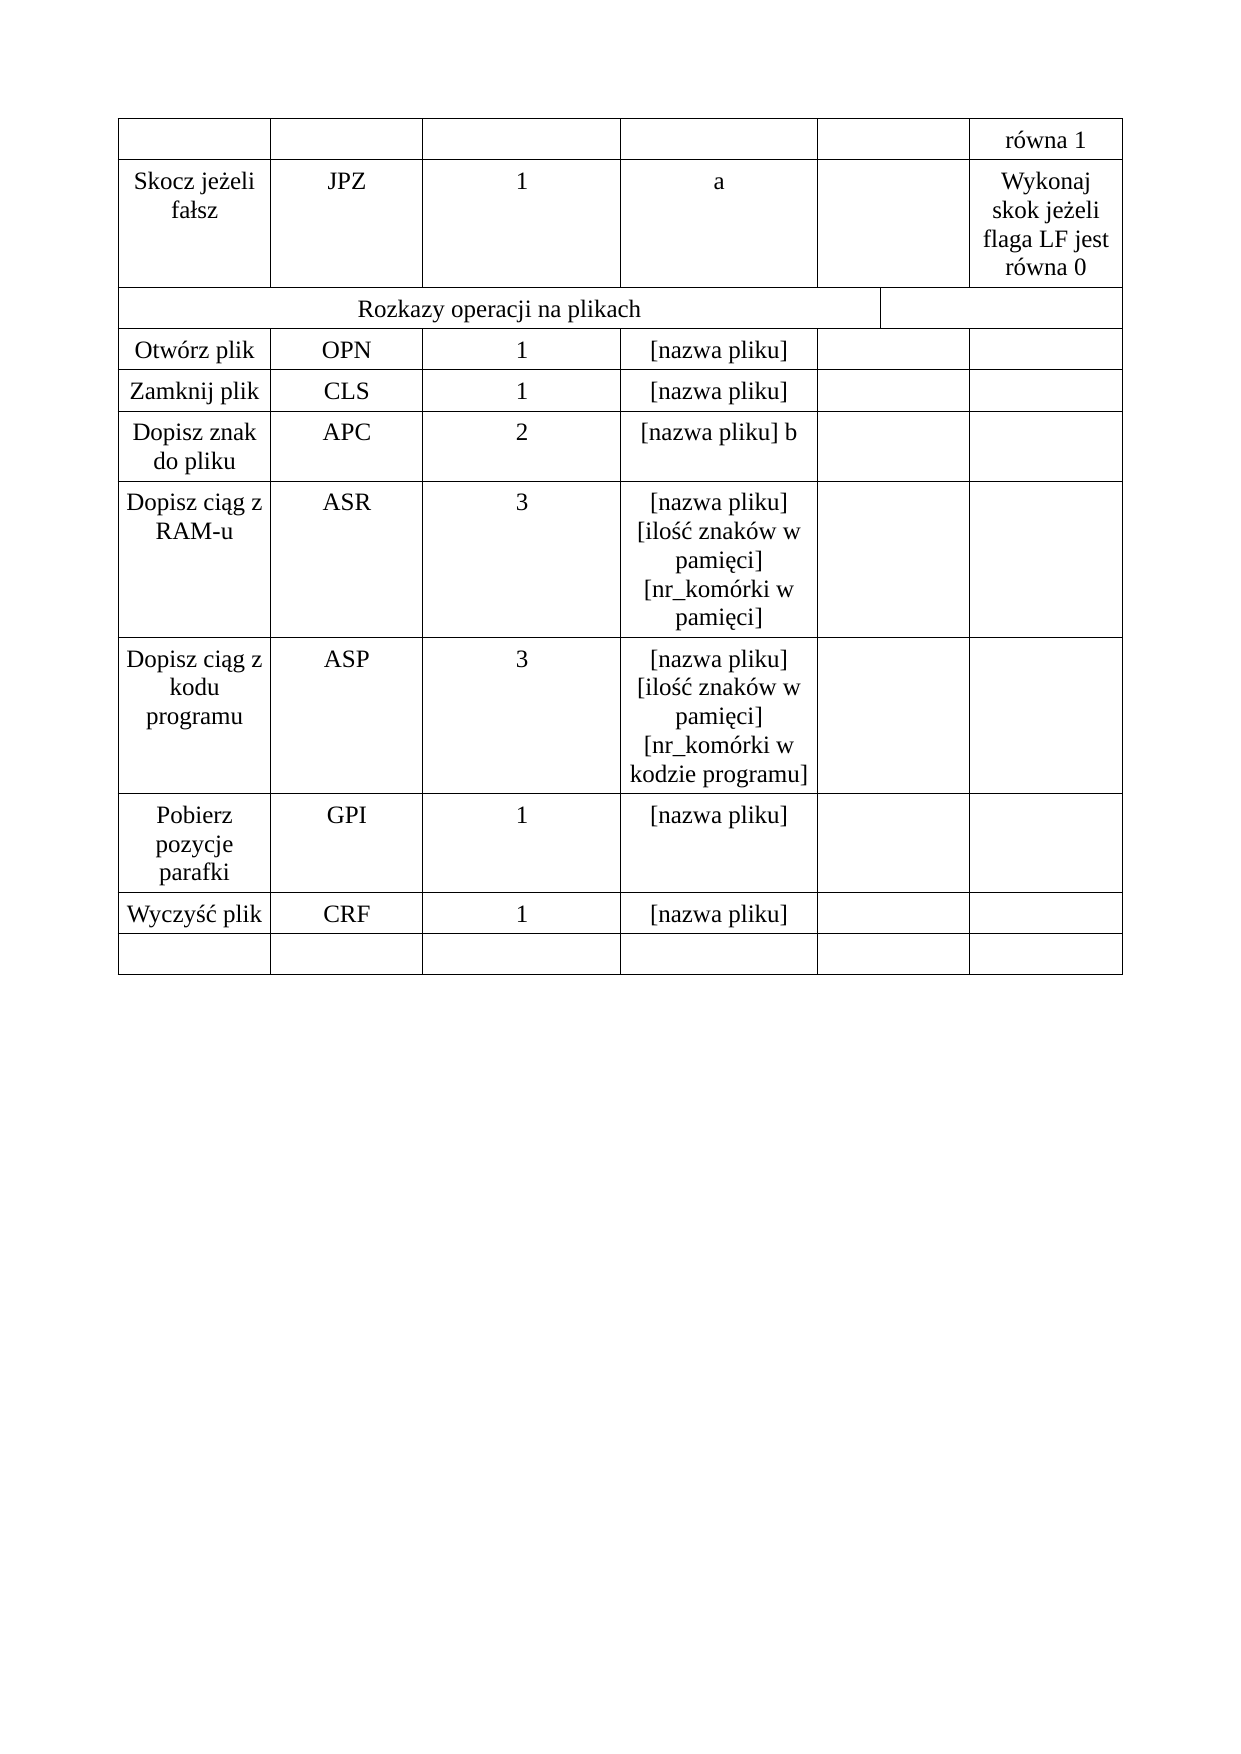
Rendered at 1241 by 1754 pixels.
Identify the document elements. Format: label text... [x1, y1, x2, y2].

table_cell 3 [423, 638, 620, 793]
table_cell [970, 412, 1122, 481]
table_cell [818, 794, 969, 892]
table_cell równa 1 [970, 119, 1122, 159]
table_cell [nazwa pliku] [621, 370, 817, 411]
table_cell [nazwa pliku] [621, 794, 817, 892]
table_cell [621, 119, 817, 159]
table_cell Dopisz znak do pliku [119, 412, 270, 481]
table_cell 3 [423, 482, 620, 637]
table_cell Zamknij plik [119, 370, 270, 411]
table_cell [970, 329, 1122, 369]
table_cell Rozkazy operacji na plikach [119, 288, 880, 328]
table_cell a [621, 160, 817, 287]
table_cell [818, 329, 969, 369]
table_cell Wyczyść plik [119, 893, 270, 933]
table_cell 2 [423, 412, 620, 481]
table_cell [nazwa pliku] [621, 893, 817, 933]
table_cell [970, 370, 1122, 411]
table_cell [119, 119, 270, 159]
table_cell [423, 119, 620, 159]
table_cell [970, 482, 1122, 637]
table_cell Skocz jeżeli fałsz [119, 160, 270, 287]
table_cell 1 [423, 370, 620, 411]
table_cell ASP [271, 638, 422, 793]
table_cell 1 [423, 329, 620, 369]
table_cell GPI [271, 794, 422, 892]
table_cell Dopisz ciąg z RAM-u [119, 482, 270, 637]
table_cell ASR [271, 482, 422, 637]
table_cell CRF [271, 893, 422, 933]
table_cell [818, 638, 969, 793]
table_cell [818, 482, 969, 637]
table_cell [119, 934, 270, 974]
table_cell [271, 119, 422, 159]
table_cell CLS [271, 370, 422, 411]
table_cell [423, 934, 620, 974]
table_cell [818, 370, 969, 411]
table_cell OPN [271, 329, 422, 369]
table_cell [nazwa pliku] [ilość znaków w pamięci] [nr_komórki w pamięci] [621, 482, 817, 637]
table_cell [970, 934, 1122, 974]
table_cell [nazwa pliku] [ilość znaków w pamięci] [nr_komórki w kodzie programu] [621, 638, 817, 793]
table_cell [271, 934, 422, 974]
table_cell [970, 893, 1122, 933]
table_cell Pobierz pozycje parafki [119, 794, 270, 892]
table_cell [881, 288, 1122, 328]
table_cell 1 [423, 160, 620, 287]
table_cell [nazwa pliku] [621, 329, 817, 369]
table_cell [nazwa pliku] b [621, 412, 817, 481]
table_cell Otwórz plik [119, 329, 270, 369]
table_cell [621, 934, 817, 974]
table_cell [970, 794, 1122, 892]
table_cell Dopisz ciąg z kodu programu [119, 638, 270, 793]
table_cell [818, 412, 969, 481]
table_cell [818, 893, 969, 933]
table_cell Wykonaj skok jeżeli flaga LF jest równa 0 [970, 160, 1122, 287]
table_cell JPZ [271, 160, 422, 287]
table_cell [818, 160, 969, 287]
table_cell APC [271, 412, 422, 481]
table_cell 1 [423, 794, 620, 892]
table_cell [970, 638, 1122, 793]
table_cell 1 [423, 893, 620, 933]
table_cell [818, 934, 969, 974]
table_cell [818, 119, 969, 159]
